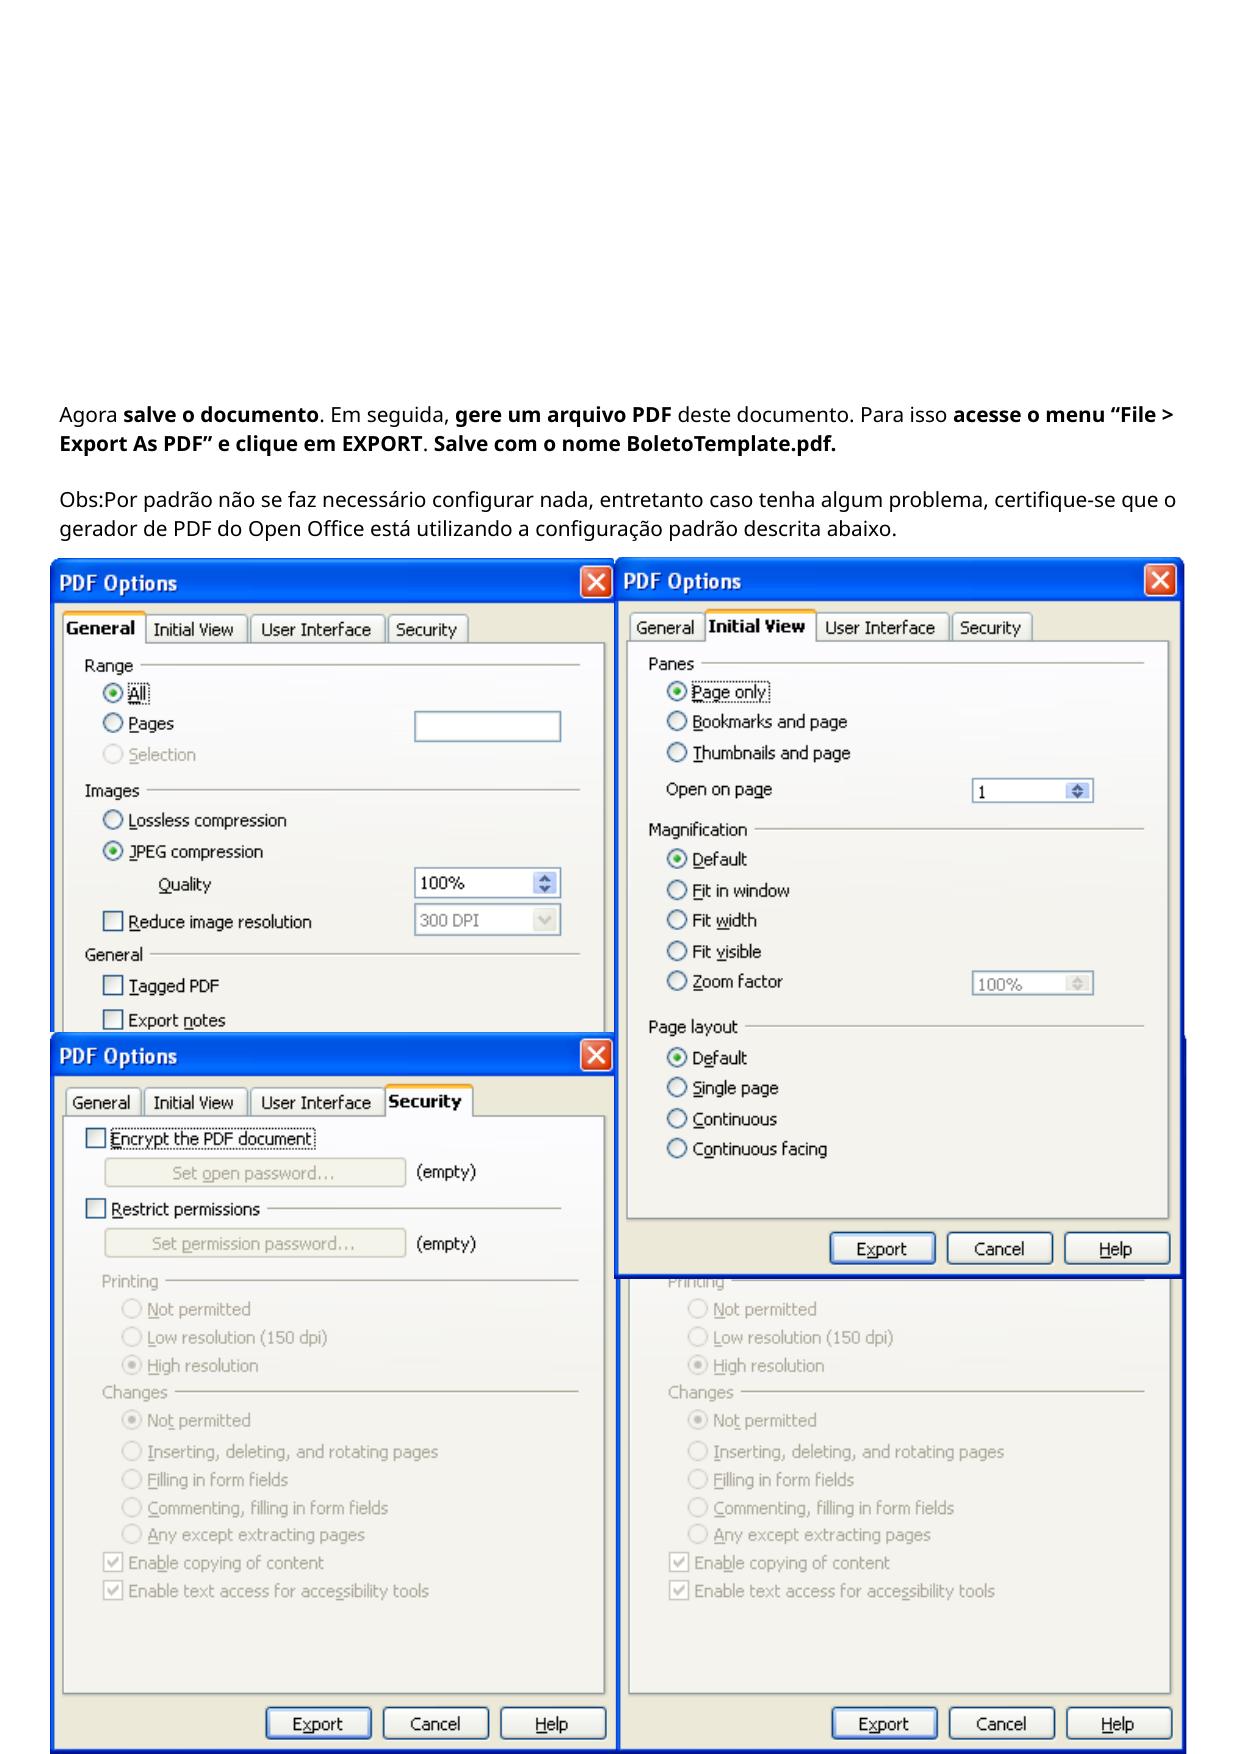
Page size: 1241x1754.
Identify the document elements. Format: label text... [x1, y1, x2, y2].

text Obs:Por padrão não se faz necessário configurar nada, entretanto caso tenha algum problema, certifique-se que o gerador de PDF do Open Office está utilizando a configuração padrão descrita abaixo. [59, 486, 1181, 542]
picture [50, 557, 1187, 1754]
text Agora salve o documento. Em seguida, gere um arquivo PDF deste documento. Para isso acesse o menu “File > Export As PDF” e clique em EXPORT. Salve com o nome BoletoTemplate.pdf. [59, 400, 1181, 457]
